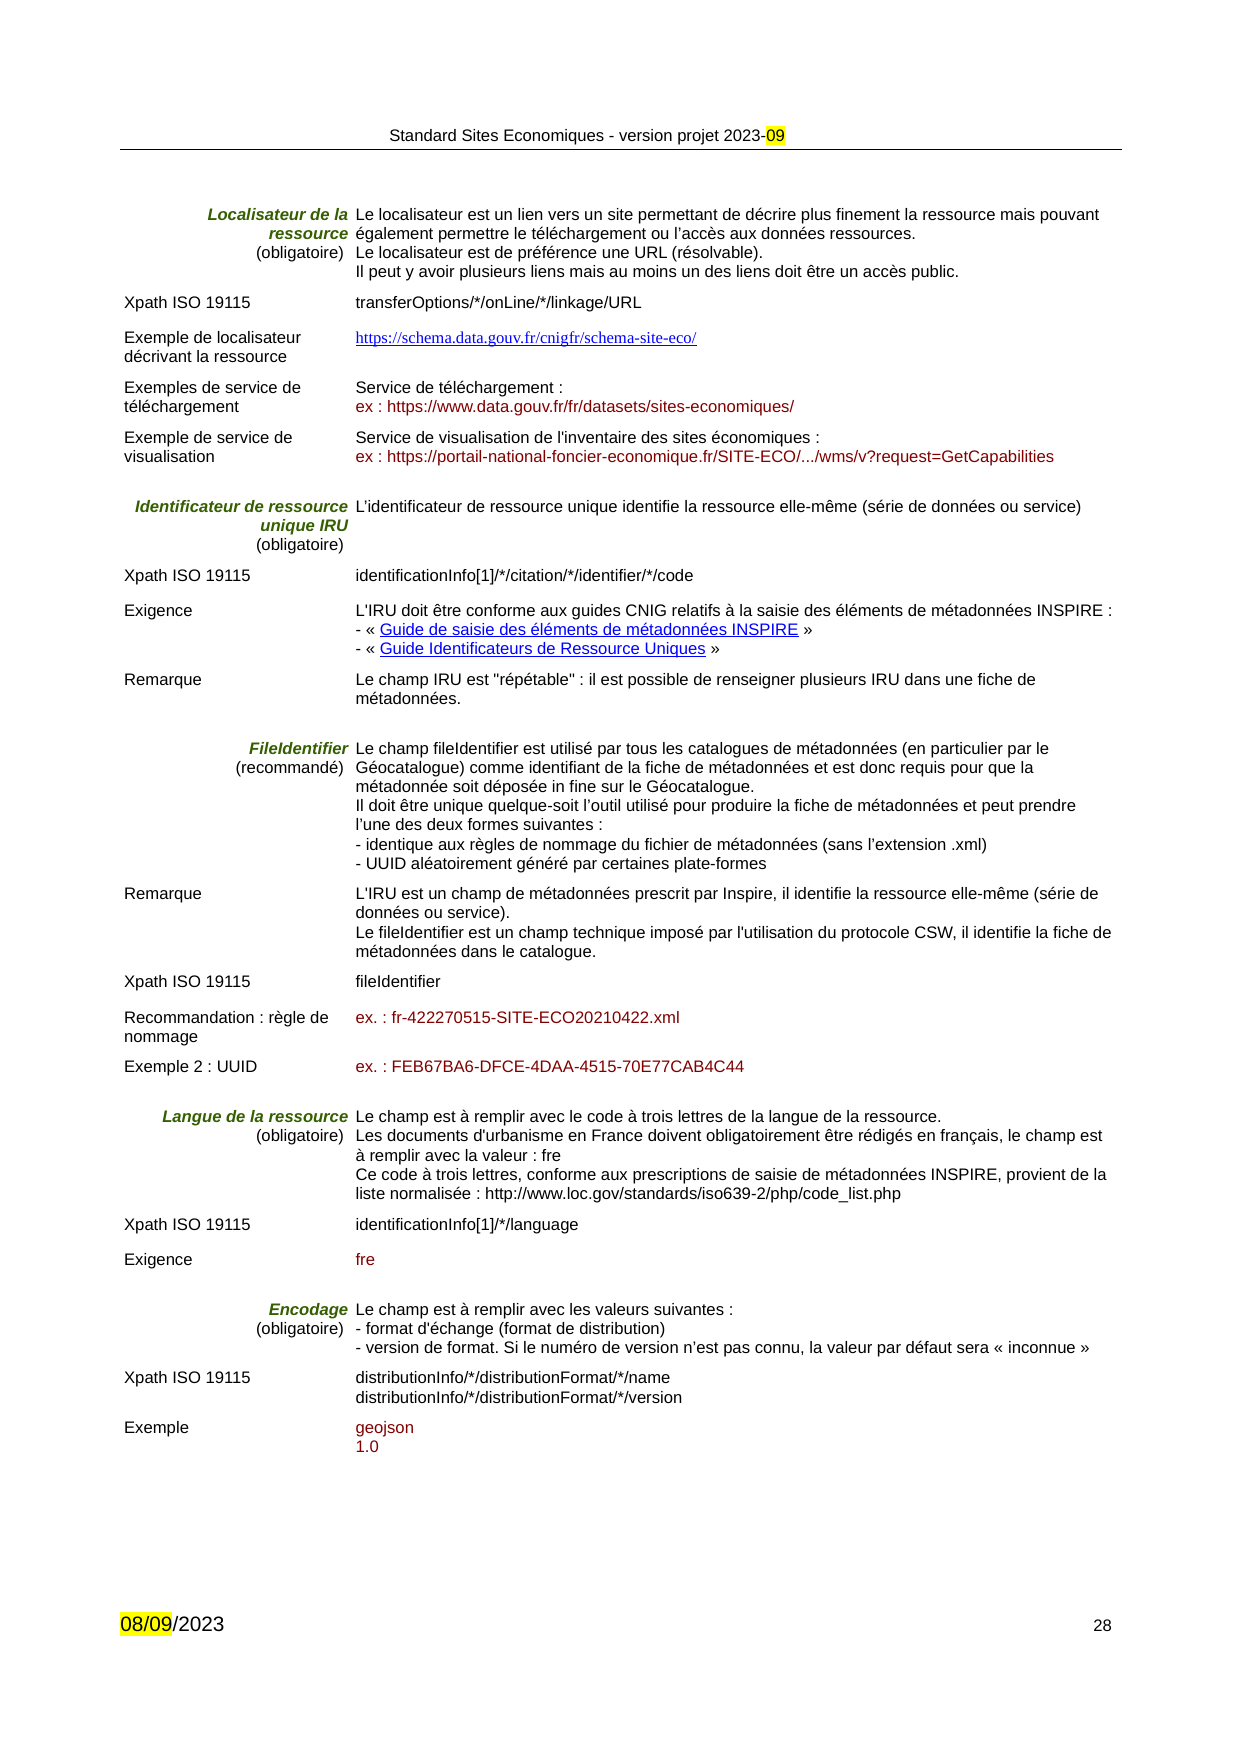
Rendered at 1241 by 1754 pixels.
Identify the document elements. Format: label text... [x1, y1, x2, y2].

table_cell Exemples de service de téléchargement [118, 372, 355, 422]
table_cell ex. : fr-422270515-SITE-ECO20210422.xml [355, 1002, 1122, 1052]
table_cell Service de visualisation de l'inventaire des sites économiques : ex : https://portail-national-foncier-economique.fr/SITE-ECO/.../wms/v?request=GetCapabilities [355, 422, 1122, 472]
table_cell ex. : FEB67BA6-DFCE-4DAA-4515-70E77CAB4C44 [355, 1052, 1122, 1082]
table_cell transferOptions/*/onLine/*/linkage/URL [355, 287, 1122, 322]
table_header Localisateur de la ressource (obligatoire) [118, 199, 355, 287]
table_header L’identificateur de ressource unique identifie la ressource elle-même (série de données ou service) [355, 491, 1122, 560]
table_cell https://schema.data.gouv.fr/cnigfr/schema-site-eco/ [355, 322, 1122, 372]
table_cell Recommandation : règle de nommage [118, 1002, 355, 1052]
table_cell fre [355, 1244, 1122, 1274]
table_header Le champ est à remplir avec le code à trois lettres de la langue de la ressource. Les documents d'urbanisme en France doivent obligatoirement être rédigés en français, le champ est à remplir avec la valeur : fre Ce code à trois lettres, conforme aux prescriptions de saisie de métadonnées INSPIRE, provient de la liste normalisée : http://www.loc.gov/standards/iso639-2/php/code_list.php [355, 1101, 1122, 1209]
table_cell geojson 1.0 [355, 1413, 1122, 1462]
table_header FileIdentifier (recommandé) [118, 733, 355, 878]
table_cell identificationInfo[1]/*/citation/*/identifier/*/code [355, 560, 1122, 595]
table_cell Xpath ISO 19115 [118, 967, 355, 1002]
table_cell fileIdentifier [355, 967, 1122, 1002]
table_cell Exemple de service de visualisation [118, 422, 355, 472]
table_header Langue de la ressource (obligatoire) [118, 1101, 355, 1209]
table_cell Service de téléchargement : ex : https://www.data.gouv.fr/fr/datasets/sites-economiques/ [355, 372, 1122, 422]
table_cell Exemple [118, 1413, 355, 1462]
table_cell Xpath ISO 19115 [118, 560, 355, 595]
table_cell Xpath ISO 19115 [118, 287, 355, 322]
table_cell identificationInfo[1]/*/language [355, 1209, 1122, 1244]
table_cell Remarque [118, 664, 355, 714]
table_cell Xpath ISO 19115 [118, 1363, 355, 1412]
table_cell Xpath ISO 19115 [118, 1209, 355, 1244]
table_cell Remarque [118, 879, 355, 967]
table_cell L'IRU est un champ de métadonnées prescrit par Inspire, il identifie la ressource elle-même (série de données ou service). Le fileIdentifier est un champ technique imposé par l'utilisation du protocole CSW, il identifie la fiche de métadonnées dans le catalogue. [355, 879, 1122, 967]
table_header Le champ fileIdentifier est utilisé par tous les catalogues de métadonnées (en particulier par le Géocatalogue) comme identifiant de la fiche de métadonnées et est donc requis pour que la métadonnée soit déposée in fine sur le Géocatalogue. Il doit être unique quelque-soit l’outil utilisé pour produire la fiche de métadonnées et peut prendre l’une des deux formes suivantes : - identique aux règles de nommage du fichier de métadonnées (sans l’extension .xml) - UUID aléatoirement généré par certaines plate-formes [355, 733, 1122, 878]
table_cell Exemple de localisateur décrivant la ressource [118, 322, 355, 372]
table_cell Le champ IRU est "répétable" : il est possible de renseigner plusieurs IRU dans une fiche de métadonnées. [355, 664, 1122, 714]
table_cell Exemple 2 : UUID [118, 1052, 355, 1082]
table_header Le localisateur est un lien vers un site permettant de décrire plus finement la ressource mais pouvant également permettre le téléchargement ou l’accès aux données ressources. Le localisateur est de préférence une URL (résolvable). Il peut y avoir plusieurs liens mais au moins un des liens doit être un accès public. [355, 199, 1122, 287]
table_cell distributionInfo/*/distributionFormat/*/name distributionInfo/*/distributionFormat/*/version [355, 1363, 1122, 1412]
table_cell Exigence [118, 595, 355, 664]
table_cell L'IRU doit être conforme aux guides CNIG relatifs à la saisie des éléments de métadonnées INSPIRE : - « Guide de saisie des éléments de métadonnées INSPIRE » - « Guide Identificateurs de Ressource Uniques » [355, 595, 1122, 664]
table_cell Exigence [118, 1244, 355, 1274]
table_header Encodage (obligatoire) [118, 1294, 355, 1363]
table_header Identificateur de ressource unique IRU (obligatoire) [118, 491, 355, 560]
table_header Le champ est à remplir avec les valeurs suivantes : - format d'échange (format de distribution) - version de format. Si le numéro de version n’est pas connu, la valeur par défaut sera « inconnue » [355, 1294, 1122, 1363]
